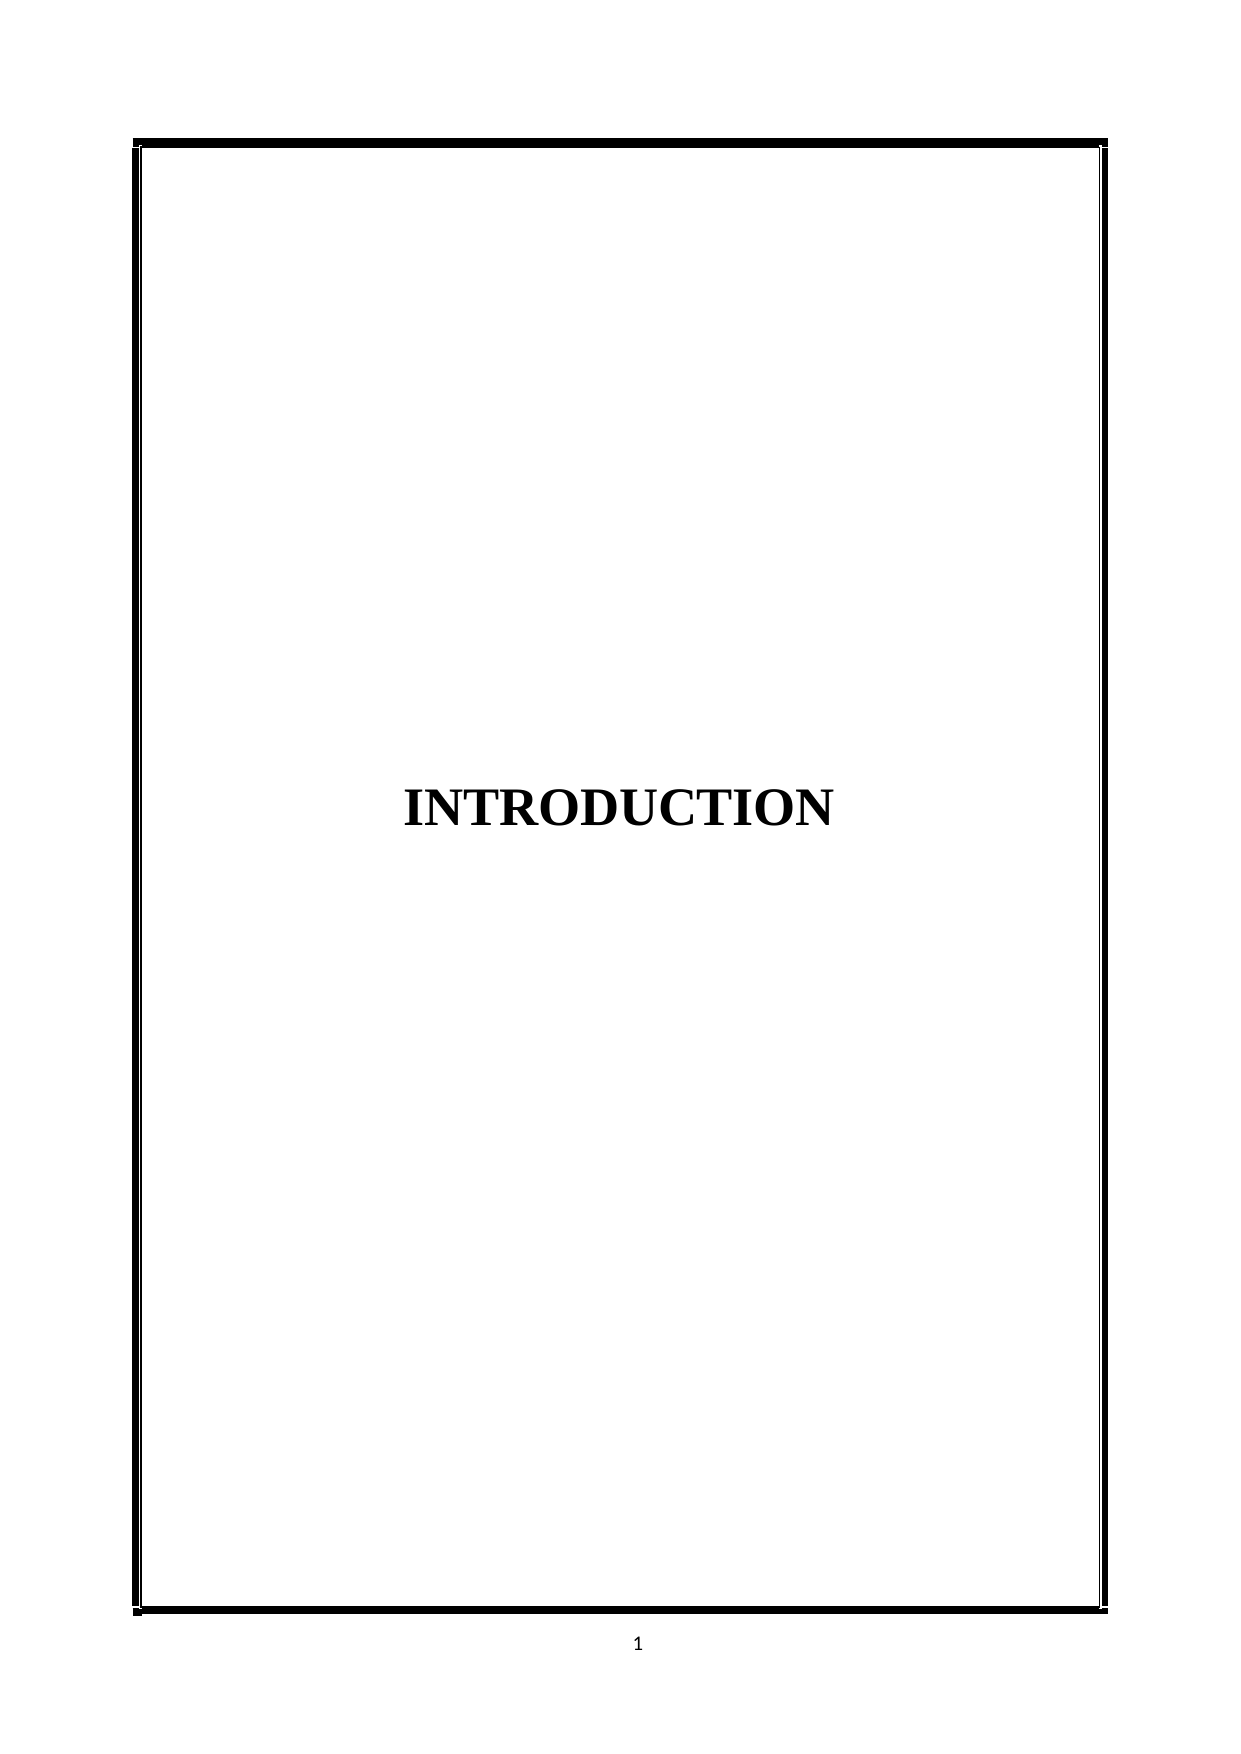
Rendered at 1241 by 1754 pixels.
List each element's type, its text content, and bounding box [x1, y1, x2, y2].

subtitle INTRODUCTION [403, 775, 1123, 837]
